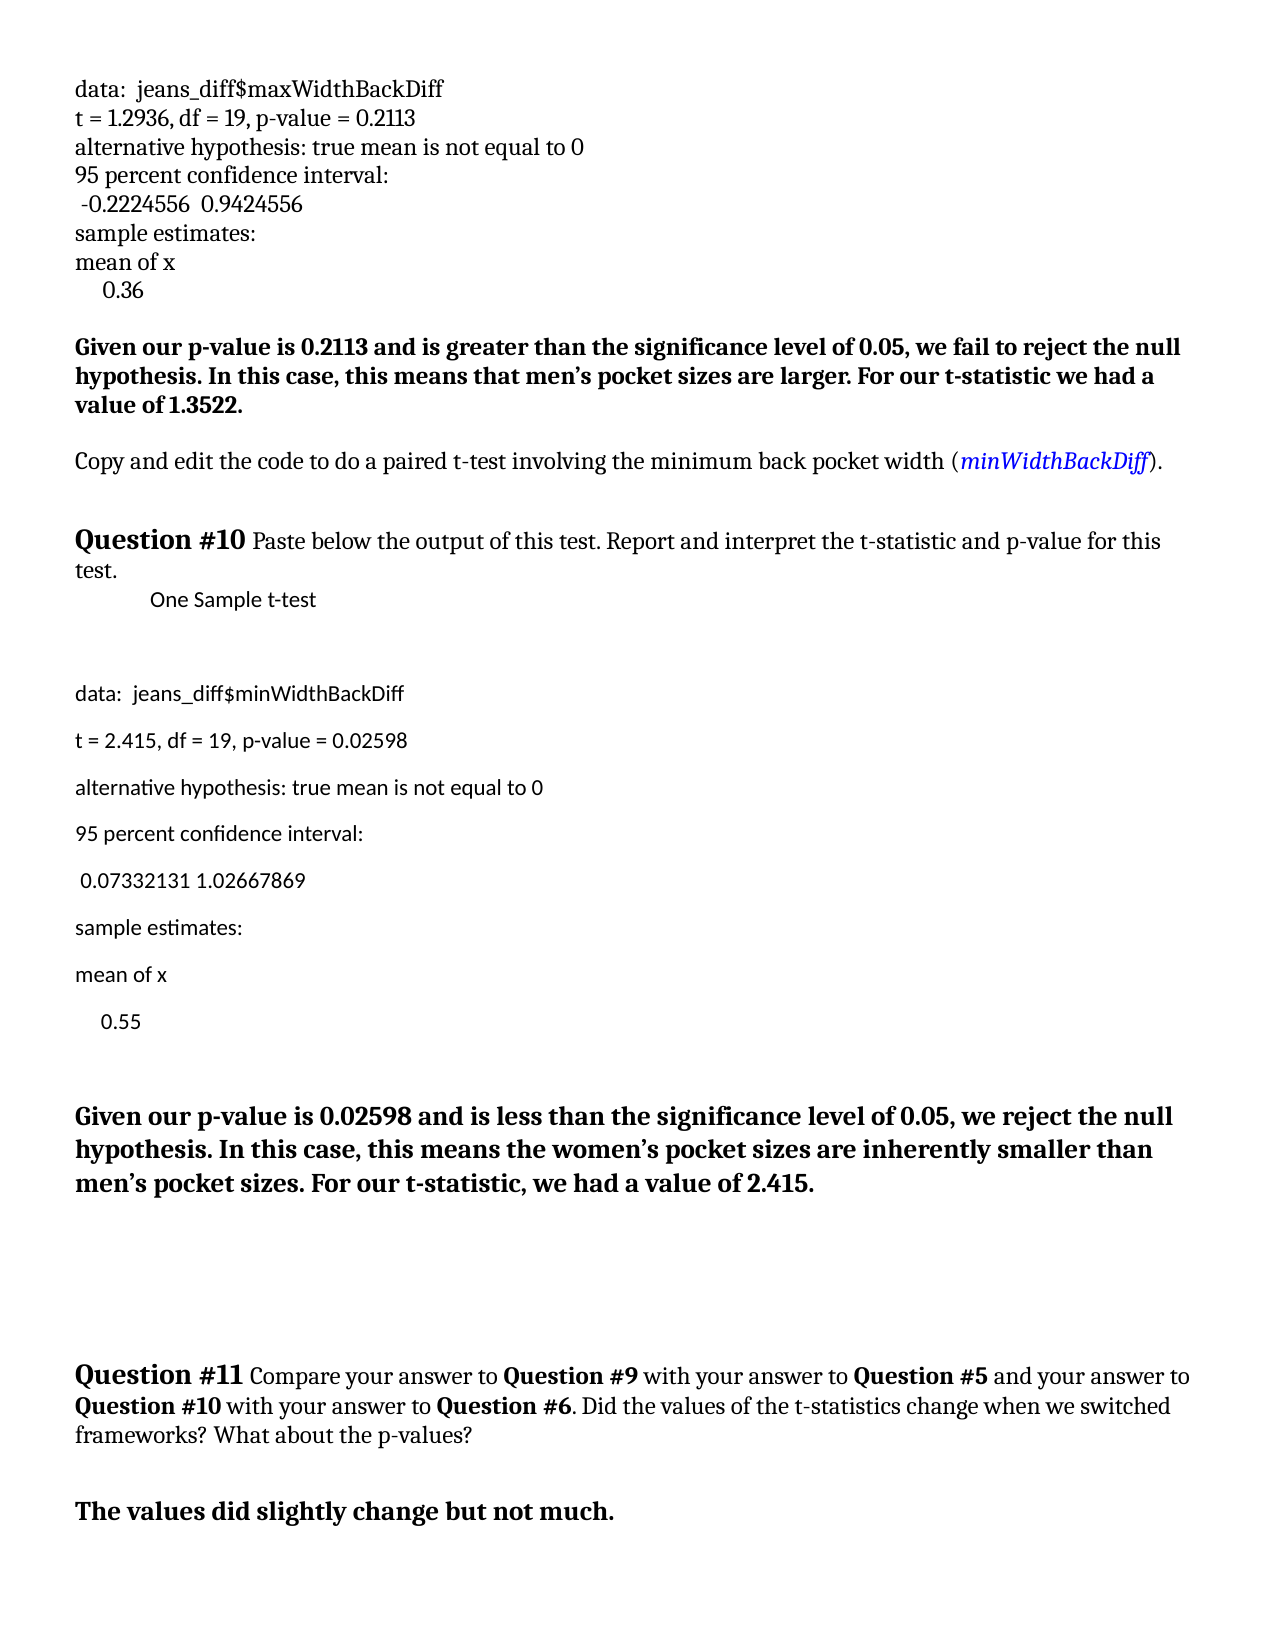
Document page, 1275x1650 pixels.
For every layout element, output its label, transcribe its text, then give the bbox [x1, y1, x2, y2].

text t = 1.2936, df = 19, p-value = 0.2113 [75, 104, 1200, 132]
text 0.07332131 1.02667869 [75, 866, 1200, 894]
text 0.55 [75, 1007, 1200, 1035]
text Given our p-value is 0.2113 and is greater than the significance level of 0.05, we fail to reject the null hypothesis. In this case, this means that men’s pocket sizes are larger. For our t-statistic we had a value of 1.3522. [75, 333, 1200, 419]
text sample estimates: [75, 913, 1200, 941]
text alternative hypothesis: true mean is not equal to 0 [75, 773, 1200, 801]
text mean of x [75, 247, 1200, 276]
text mean of x [75, 960, 1200, 988]
text 0.36 [75, 276, 1200, 305]
text The values did slightly change but not much. [75, 1496, 1200, 1527]
text alternative hypothesis: true mean is not equal to 0 [75, 132, 1200, 161]
text -0.2224556 0.9424556 [75, 190, 1200, 219]
text sample estimates: [75, 219, 1200, 247]
text data: jeans_diff$minWidthBackDiff [75, 679, 1200, 707]
text Question #11 Compare your answer to Question #9 with your answer to Question #5 and your answer to Question #10 with your answer to Question #6. Did the values of the t-statistics change when we switched frameworks? What about the p-values? [75, 1358, 1200, 1449]
text 95 percent confidence interval: [75, 161, 1200, 190]
text t = 2.415, df = 19, p-value = 0.02598 [75, 726, 1200, 754]
text One Sample t-test [75, 585, 1200, 613]
text 95 percent confidence interval: [75, 819, 1200, 848]
text data: jeans_diff$maxWidthBackDiff [75, 75, 1200, 104]
text Copy and edit the code to do a paired t-test involving the minimum back pocket width (minWidthBackDiff). [75, 447, 1200, 476]
text Question #10 Paste below the output of this test. Report and interpret the t-statistic and p-value for this test. [75, 523, 1200, 585]
text Given our p-value is 0.02598 and is less than the significance level of 0.05, we reject the null hypothesis. In this case, this means the women’s pocket sizes are inherently smaller than men’s pocket sizes. For our t-statistic, we had a value of 2.415. [75, 1101, 1200, 1199]
